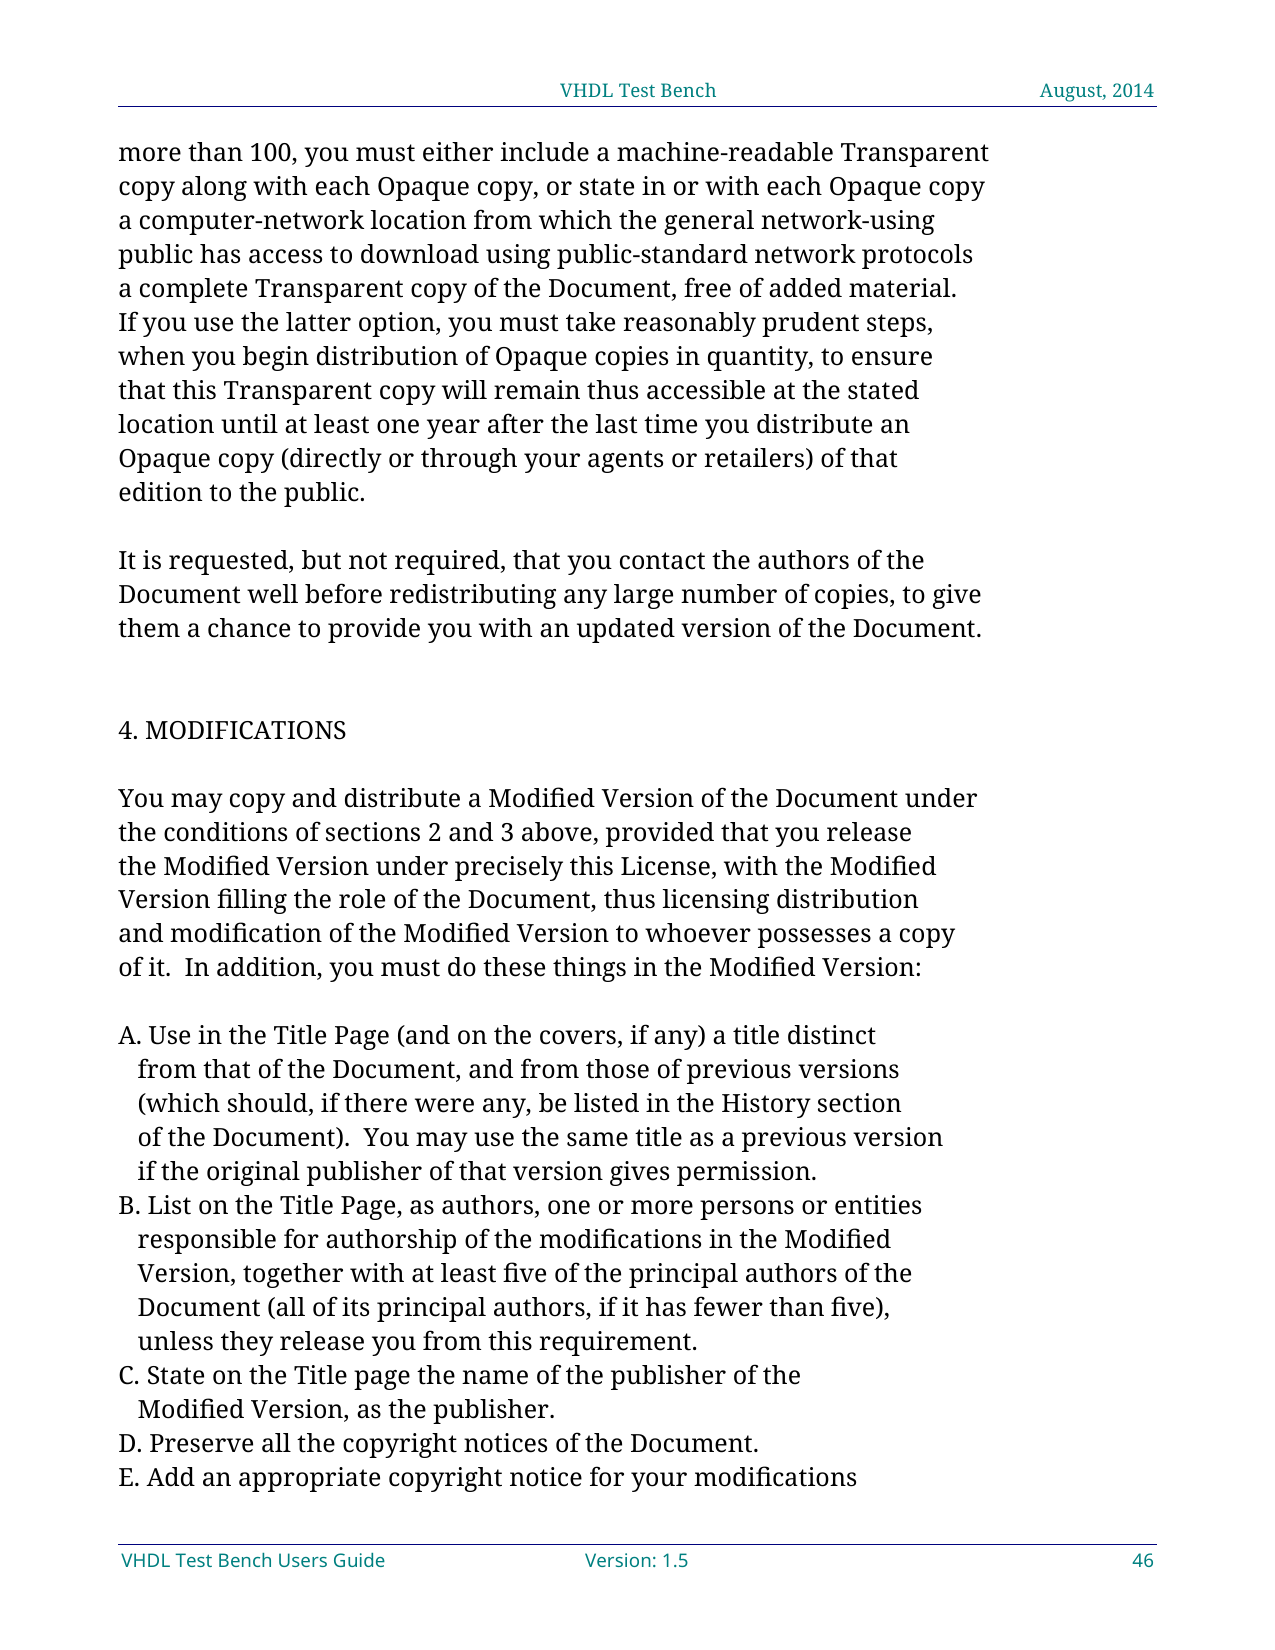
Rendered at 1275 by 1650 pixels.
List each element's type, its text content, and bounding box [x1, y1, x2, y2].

text that this Transparent copy will remain thus accessible at the stated [118, 373, 1157, 407]
text location until at least one year after the last time you distribute an [118, 407, 1157, 441]
text Modified Version, as the publisher. [118, 1392, 1157, 1426]
text Version filling the role of the Document, thus licensing distribution [118, 882, 1157, 916]
text It is requested, but not required, that you contact the authors of the [118, 543, 1157, 577]
text responsible for authorship of the modifications in the Modified [118, 1222, 1157, 1256]
text edition to the public. [118, 475, 1157, 509]
text You may copy and distribute a Modified Version of the Document under [118, 781, 1157, 814]
text D. Preserve all the copyright notices of the Document. [118, 1426, 1157, 1460]
text unless they release you from this requirement. [118, 1324, 1157, 1358]
text B. List on the Title Page, as authors, one or more persons or entities [118, 1188, 1157, 1222]
text C. State on the Title page the name of the publisher of the [118, 1358, 1157, 1392]
text them a chance to provide you with an updated version of the Document. [118, 611, 1157, 645]
text from that of the Document, and from those of previous versions [118, 1052, 1157, 1086]
text Opaque copy (directly or through your agents or retailers) of that [118, 441, 1157, 475]
text if the original publisher of that version gives permission. [118, 1154, 1157, 1188]
text more than 100, you must either include a machine-readable Transparent [118, 135, 1157, 169]
text a complete Transparent copy of the Document, free of added material. [118, 271, 1157, 305]
text public has access to download using public-standard network protocols [118, 237, 1157, 271]
text Document well before redistributing any large number of copies, to give [118, 577, 1157, 611]
text Document (all of its principal authors, if it has fewer than five), [118, 1290, 1157, 1324]
text Version, together with at least five of the principal authors of the [118, 1256, 1157, 1290]
text and modification of the Modified Version to whoever possesses a copy [118, 916, 1157, 950]
text a computer-network location from which the general network-using [118, 203, 1157, 237]
text A. Use in the Title Page (and on the covers, if any) a title distinct [118, 1018, 1157, 1052]
text of it. In addition, you must do these things in the Modified Version: [118, 950, 1157, 984]
text the conditions of sections 2 and 3 above, provided that you release [118, 814, 1157, 848]
text the Modified Version under precisely this License, with the Modified [118, 848, 1157, 882]
text E. Add an appropriate copyright notice for your modifications [118, 1460, 1157, 1494]
text when you begin distribution of Opaque copies in quantity, to ensure [118, 339, 1157, 373]
text 4. MODIFICATIONS [118, 713, 1157, 747]
text If you use the latter option, you must take reasonably prudent steps, [118, 305, 1157, 339]
text of the Document). You may use the same title as a previous version [118, 1120, 1157, 1154]
text (which should, if there were any, be listed in the History section [118, 1086, 1157, 1120]
text copy along with each Opaque copy, or state in or with each Opaque copy [118, 169, 1157, 203]
